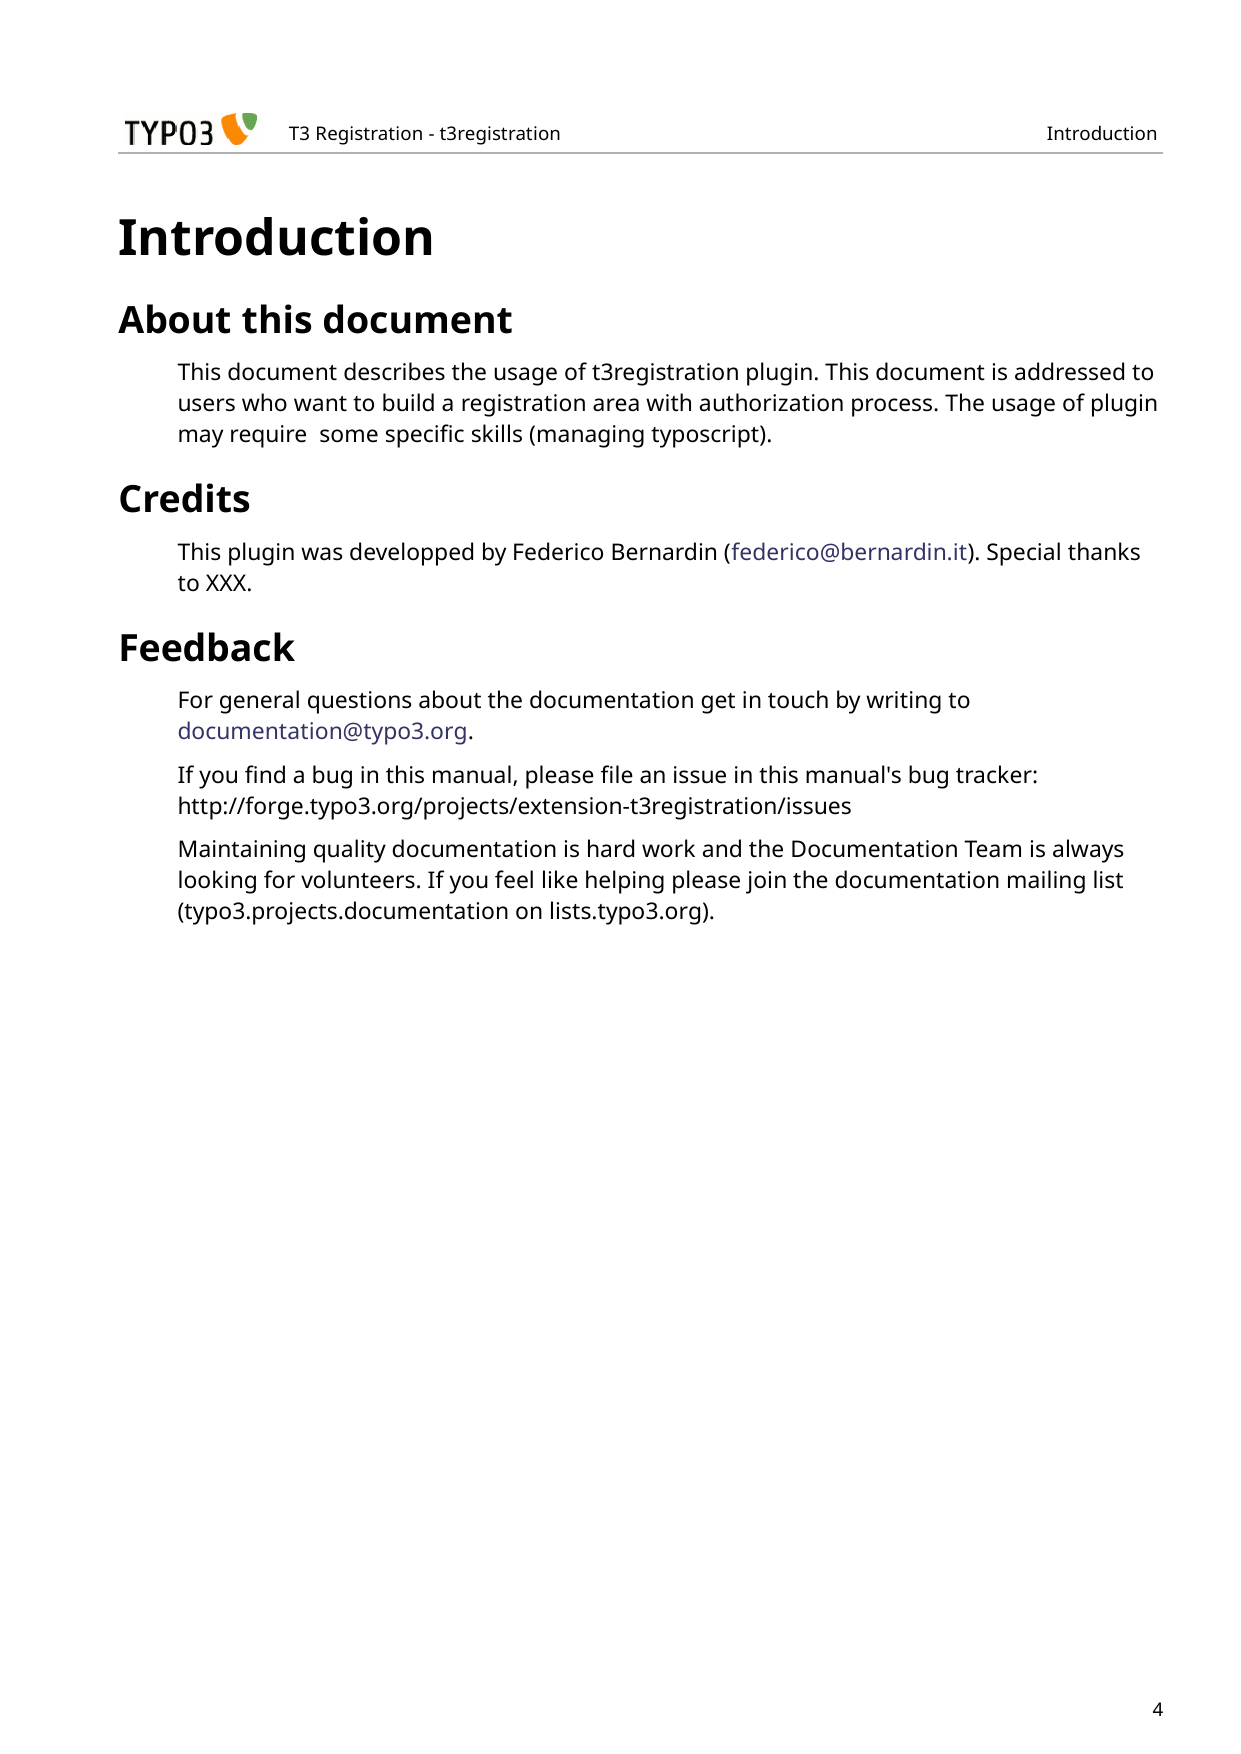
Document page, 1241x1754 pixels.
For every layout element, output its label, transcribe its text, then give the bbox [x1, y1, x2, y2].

text For general questions about the documentation get in touch by writing to documentation@typo3.org. [177, 684, 1163, 746]
subtitle Feedback [118, 621, 1163, 672]
text This document describes the usage of t3registration plugin. This document is addressed to users who want to build a registration area with authorization process. The usage of plugin may require some specific skills (managing typoscript). [177, 356, 1163, 449]
text If you find a bug in this manual, please file an issue in this manual's bug tracker: http://forge.typo3.org/projects/extension-t3registration/issues [177, 759, 1163, 821]
text This plugin was developped by Federico Bernardin (federico@bernardin.it). Special thanks to XXX. [177, 536, 1163, 598]
picture [124, 112, 260, 145]
subtitle About this document [118, 293, 1163, 344]
text Maintaining quality documentation is hard work and the Documentation Team is always looking for volunteers. If you feel like helping please join the documentation mailing list (typo3.projects.documentation on lists.typo3.org). [177, 833, 1163, 926]
subtitle Credits [118, 473, 1163, 524]
subtitle Introduction [118, 202, 1163, 269]
